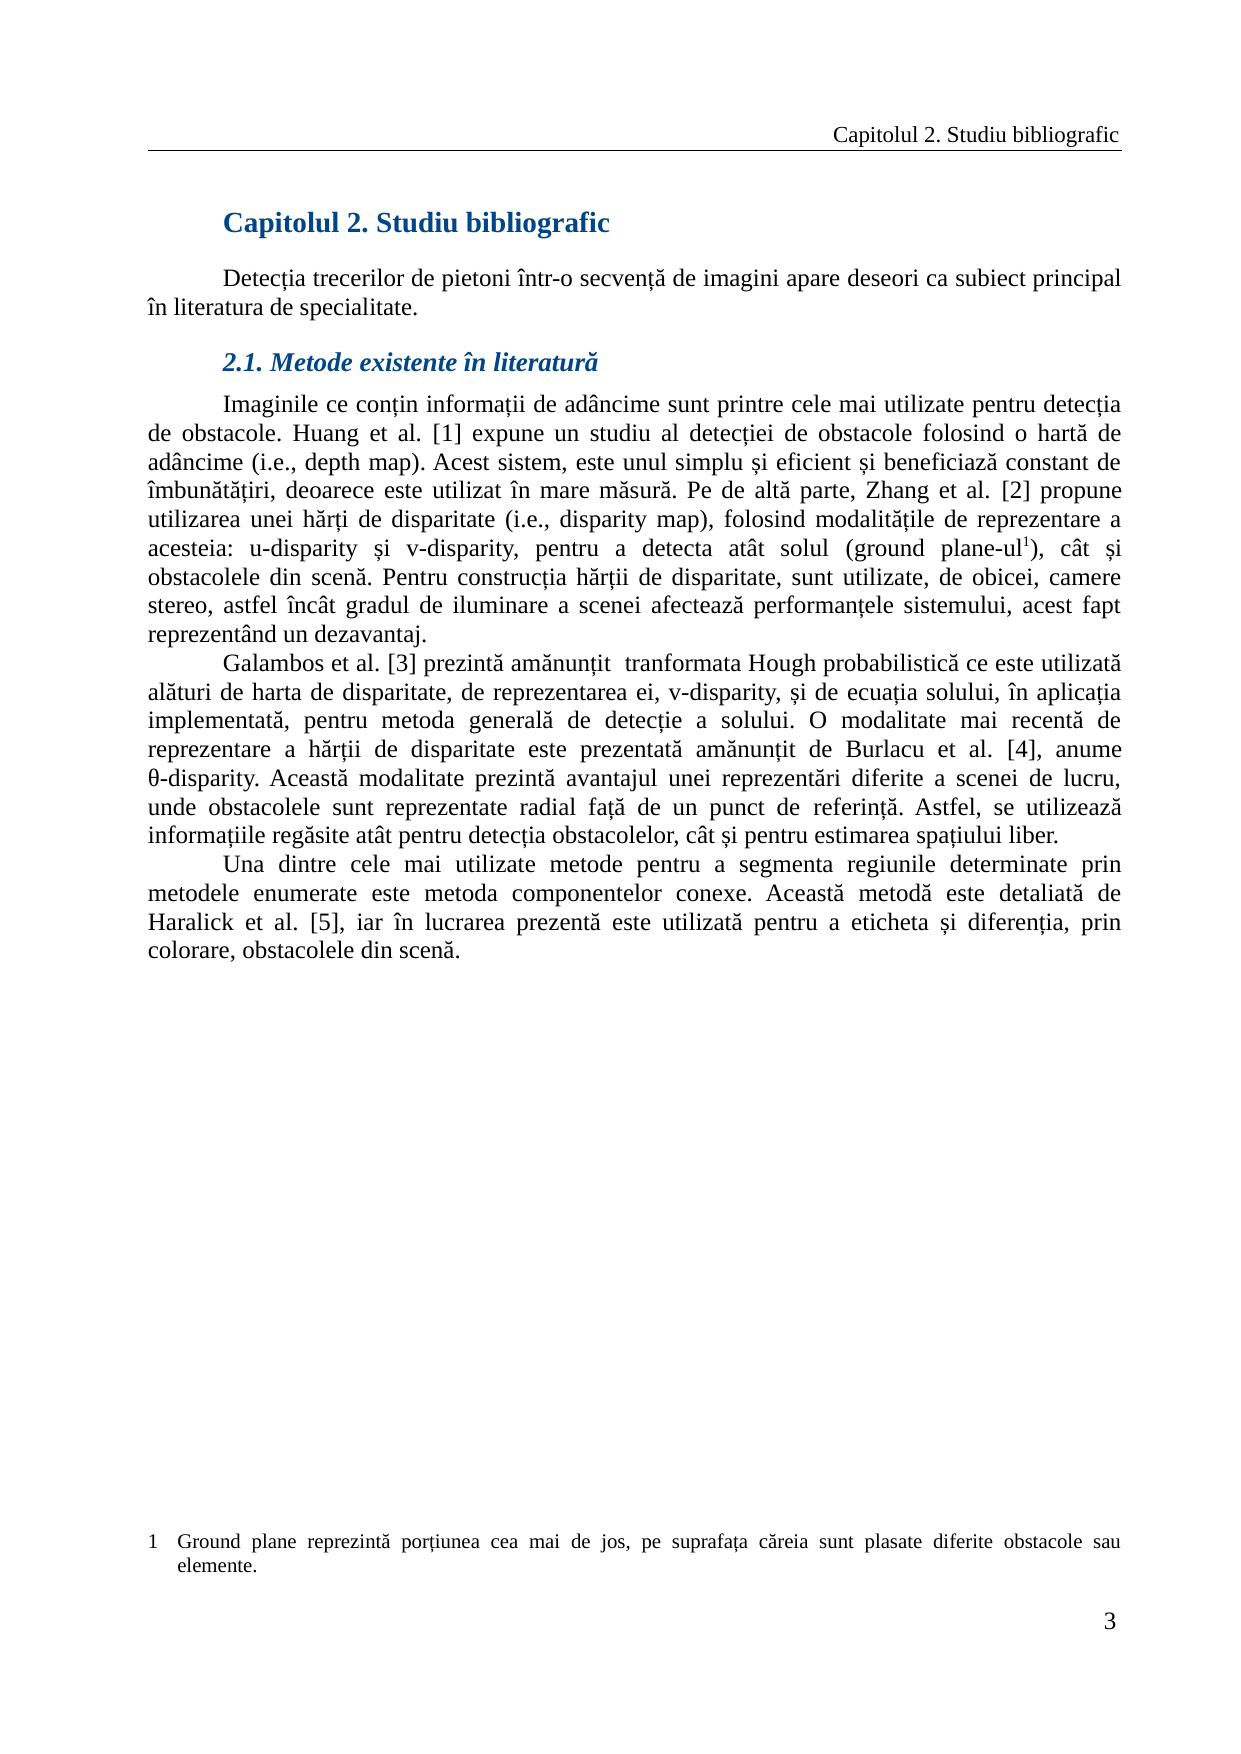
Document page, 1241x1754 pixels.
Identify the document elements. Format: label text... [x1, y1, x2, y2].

text Una dintre cele mai utilizate metode pentru a segmenta regiunile determinate prin metodele enumerate este metoda componentelor conexe. Această metodă este detaliată de Haralick et al. [5], iar în lucrarea prezentă este utilizată pentru a eticheta și diferenția, prin colorare, obstacolele din scenă. [148, 849, 1122, 964]
text Imaginile ce conțin informații de adâncime sunt printre cele mai utilizate pentru detecția de obstacole. Huang et al. [1] expune un studiu al detecției de obstacole folosind o hartă de adâncime (i.e., depth map). Acest sistem, este unul simplu și eficient și beneficiază constant de îmbunătățiri, deoarece este utilizat în mare măsură. Pe de altă parte, Zhang et al. [2] propune utilizarea unei hărți de disparitate (i.e., disparity map), folosind modalitățile de reprezentare a acesteia: u-disparity și v-disparity, pentru a detecta atât solul (ground plane-ul), cât și obstacolele din scenă. Pentru construcția hărții de disparitate, sunt utilizate, de obicei, camere stereo, astfel încât gradul de iluminare a scenei afectează performanțele sistemului, acest fapt reprezentând un dezavantaj. [148, 389, 1122, 648]
text Galambos et al. [3] prezintă amănunțit tranformata Hough probabilistică ce este utilizată alături de harta de disparitate, de reprezentarea ei, v-disparity, și de ecuația solului, în aplicația implementată, pentru metoda generală de detecție a solului. O modalitate mai recentă de reprezentare a hărții de disparitate este prezentată amănunțit de Burlacu et al. [4], anume θ‑disparity. Această modalitate prezintă avantajul unei reprezentări diferite a scenei de lucru, unde obstacolele sunt reprezentate radial față de un punct de referință. Astfel, se utilizează informațiile regăsite atât pentru detecția obstacolelor, cât și pentru estimarea spațiului liber. [148, 648, 1122, 849]
subtitle Studiu bibliografic [148, 205, 1122, 238]
subtitle Metode existente în literatură [223, 346, 1122, 377]
text Ground plane reprezintă porțiunea cea mai de jos, pe suprafața căreia sunt plasate diferite obstacole sau elemente. [148, 1529, 1122, 1577]
text Detecția trecerilor de pietoni într-o secvență de imagini apare deseori ca subiect principal în literatura de specialitate. [148, 263, 1122, 321]
